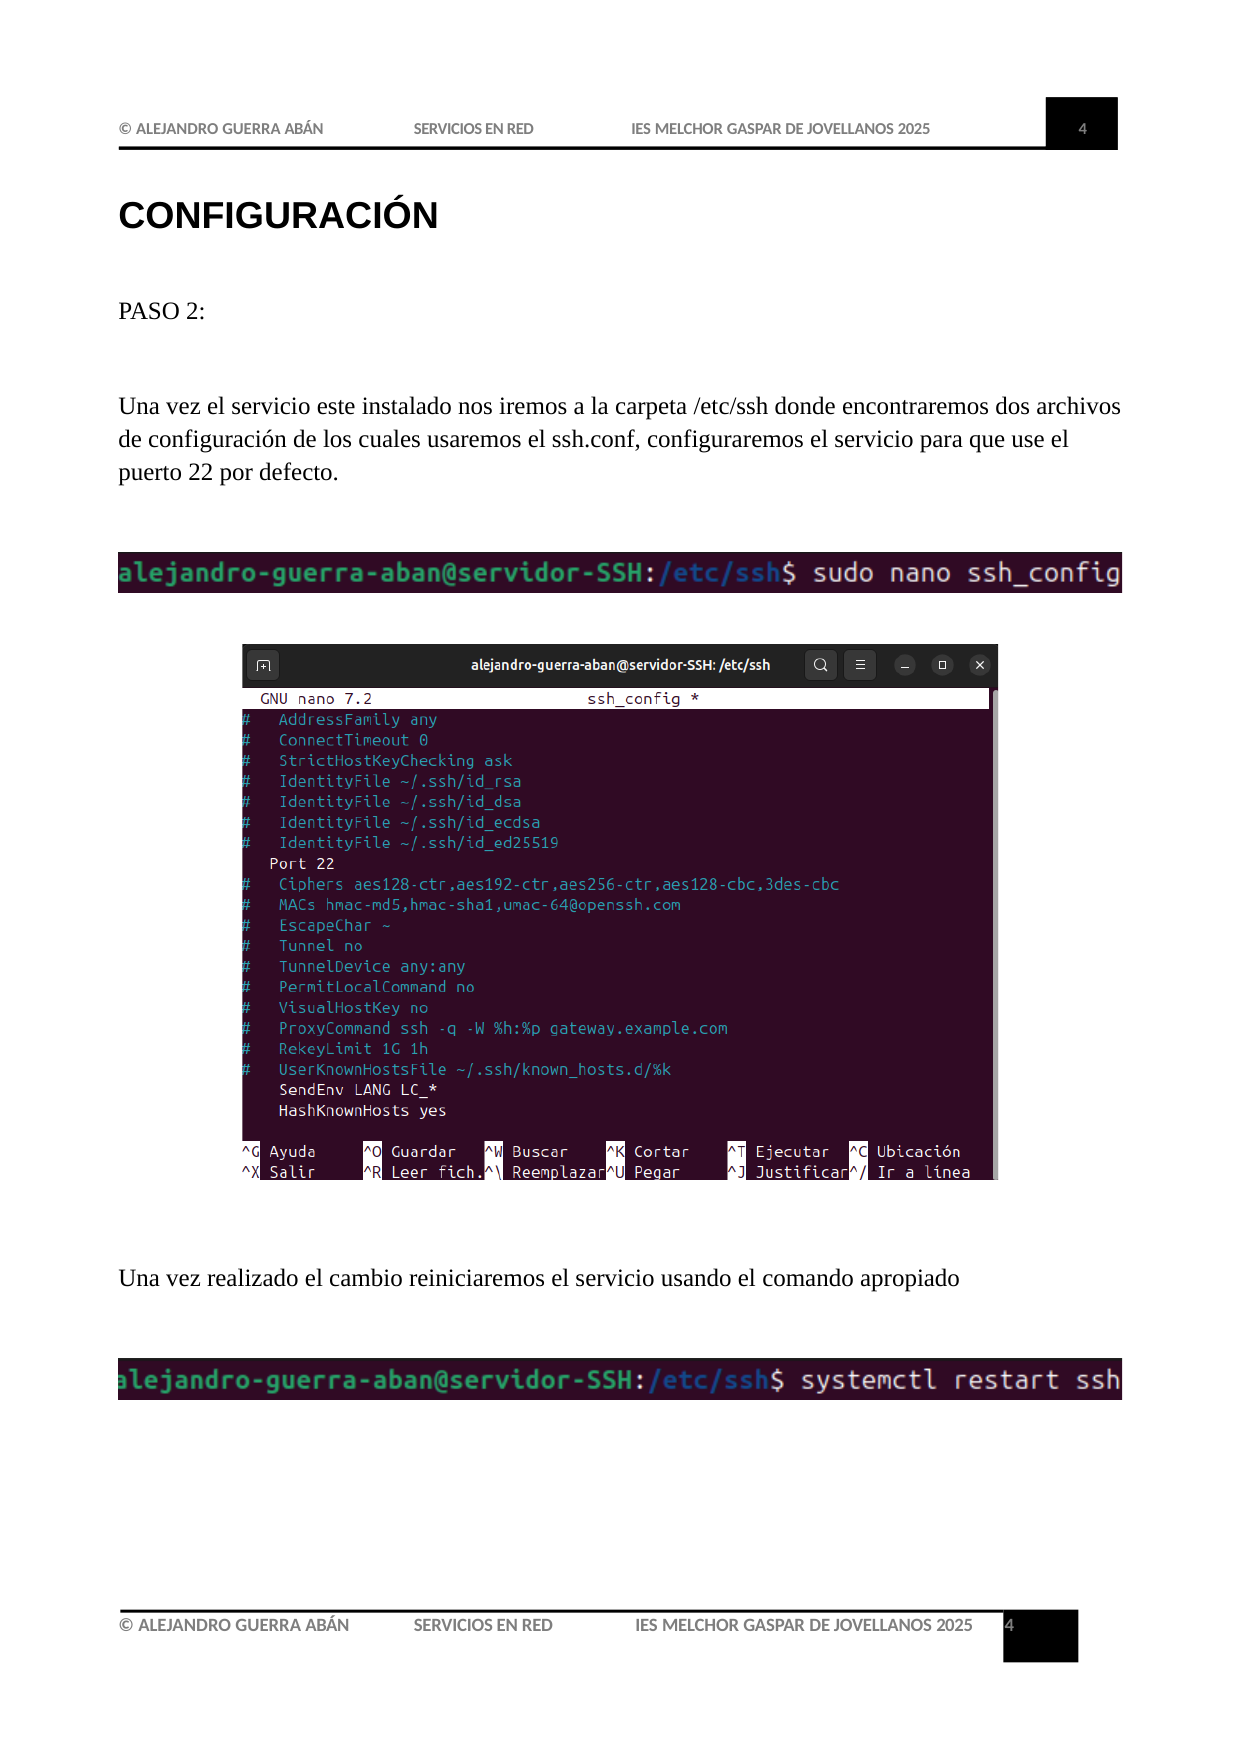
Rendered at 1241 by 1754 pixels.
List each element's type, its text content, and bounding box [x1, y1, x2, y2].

text Una vez realizado el cambio reiniciaremos el servicio usando el comando apropiado [118, 1263, 1122, 1292]
picture [242, 644, 999, 1180]
picture [118, 1358, 1123, 1400]
text PASO 2: [118, 296, 1122, 325]
text Una vez el servicio este instalado nos iremos a la carpeta /etc/ssh donde encontraremos dos archivos de configuración de los cuales usaremos el ssh.conf, configuraremos el servicio para que use el puerto 22 por defecto. [118, 391, 1122, 486]
subtitle CONFIGURACIÓN [118, 193, 1122, 236]
picture [118, 552, 1123, 593]
